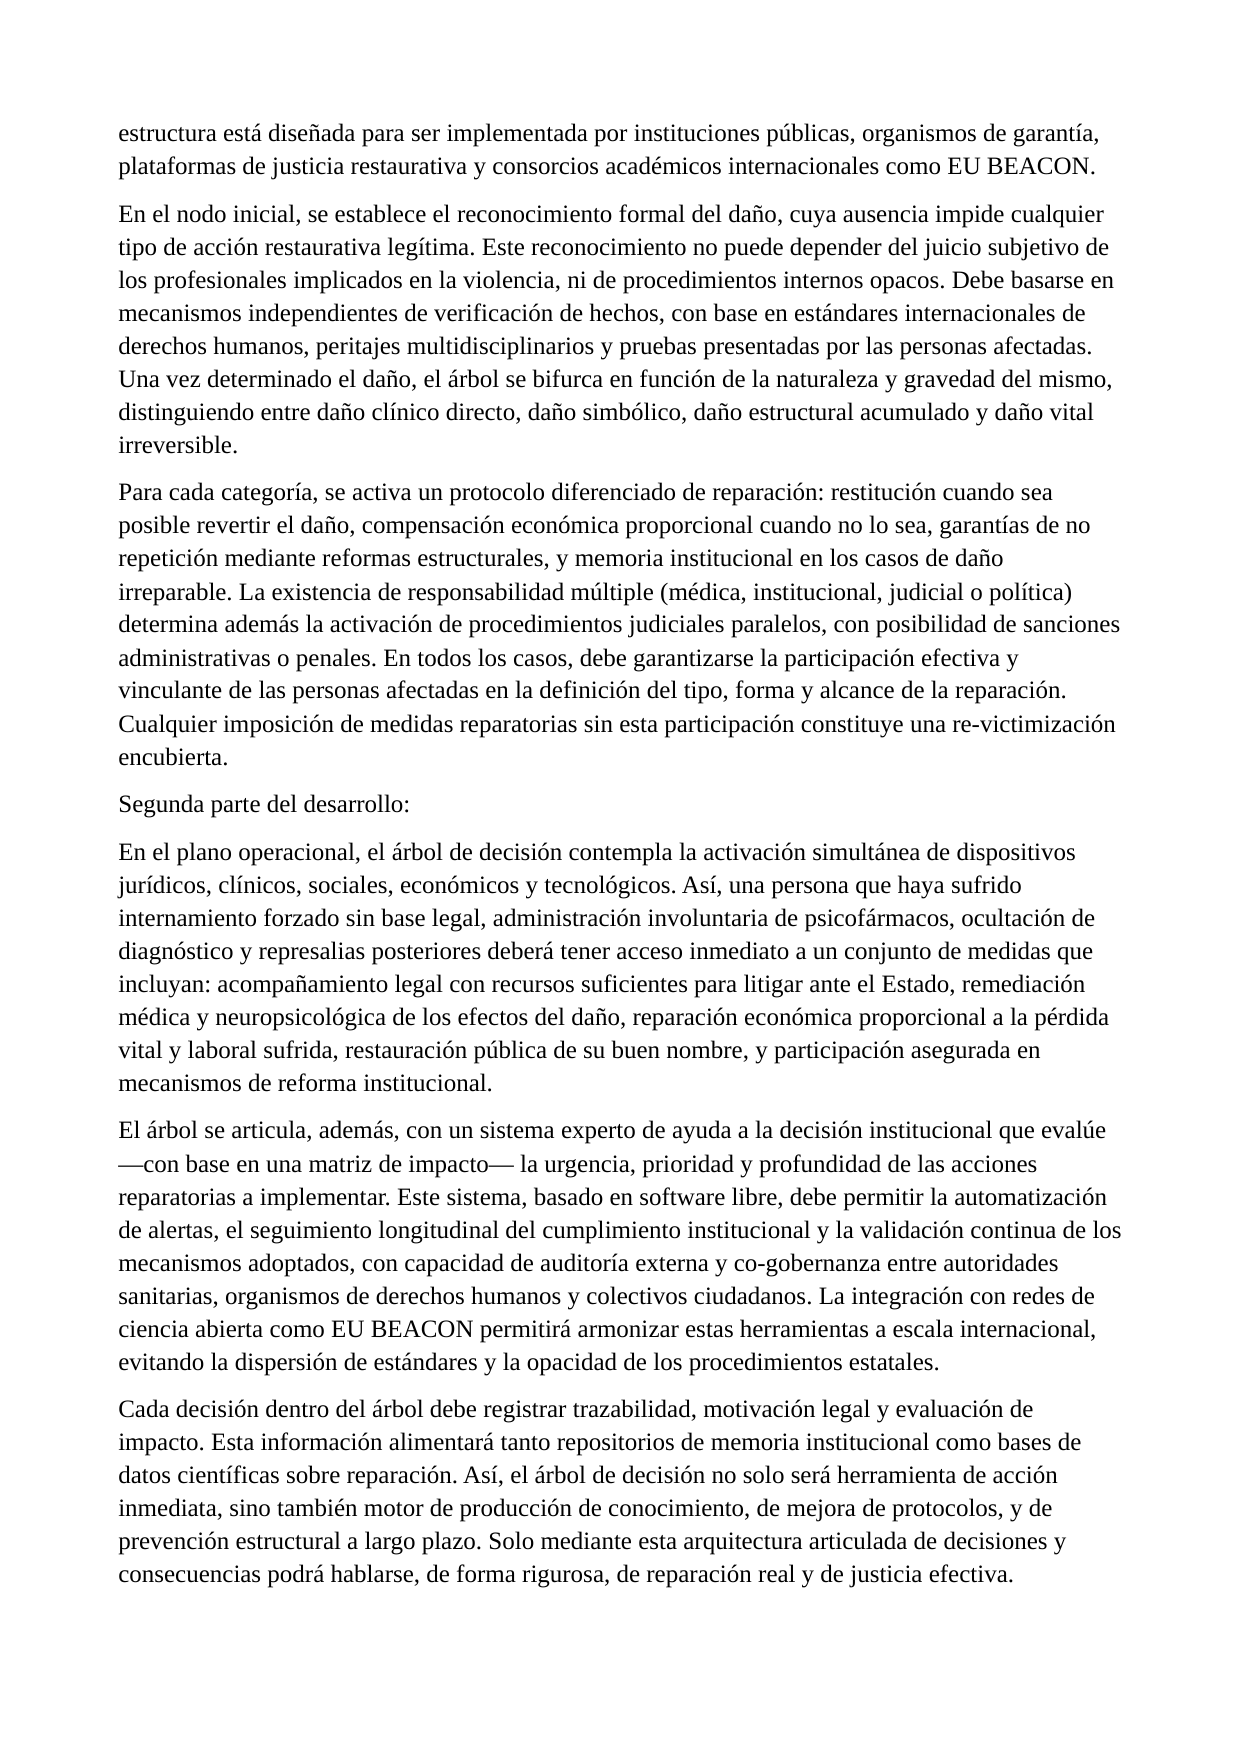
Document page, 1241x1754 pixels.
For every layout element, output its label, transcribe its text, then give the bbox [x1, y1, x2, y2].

text Para cada categoría, se activa un protocolo diferenciado de reparación: restitución cuando sea posible revertir el daño, compensación económica proporcional cuando no lo sea, garantías de no repetición mediante reformas estructurales, y memoria institucional en los casos de daño irreparable. La existencia de responsabilidad múltiple (médica, institucional, judicial o política) determina además la activación de procedimientos judiciales paralelos, con posibilidad de sanciones administrativas o penales. En todos los casos, debe garantizarse la participación efectiva y vinculante de las personas afectadas en la definición del tipo, forma y alcance de la reparación. Cualquier imposición de medidas reparatorias sin esta participación constituye una re-victimización encubierta. [118, 477, 1122, 770]
text En el nodo inicial, se establece el reconocimiento formal del daño, cuya ausencia impide cualquier tipo de acción restaurativa legítima. Este reconocimiento no puede depender del juicio subjetivo de los profesionales implicados en la violencia, ni de procedimientos internos opacos. Debe basarse en mecanismos independientes de verificación de hechos, con base en estándares internacionales de derechos humanos, peritajes multidisciplinarios y pruebas presentadas por las personas afectadas. Una vez determinado el daño, el árbol se bifurca en función de la naturaleza y gravedad del mismo, distinguiendo entre daño clínico directo, daño simbólico, daño estructural acumulado y daño vital irreversible. [118, 199, 1122, 459]
text Cada decisión dentro del árbol debe registrar trazabilidad, motivación legal y evaluación de impacto. Esta información alimentará tanto repositorios de memoria institucional como bases de datos científicas sobre reparación. Así, el árbol de decisión no solo será herramienta de acción inmediata, sino también motor de producción de conocimiento, de mejora de protocolos, y de prevención estructural a largo plazo. Solo mediante esta arquitectura articulada de decisiones y consecuencias podrá hablarse, de forma rigurosa, de reparación real y de justicia efectiva. [118, 1394, 1122, 1588]
text En el plano operacional, el árbol de decisión contempla la activación simultánea de dispositivos jurídicos, clínicos, sociales, económicos y tecnológicos. Así, una persona que haya sufrido internamiento forzado sin base legal, administración involuntaria de psicofármacos, ocultación de diagnóstico y represalias posteriores deberá tener acceso inmediato a un conjunto de medidas que incluyan: acompañamiento legal con recursos suficientes para litigar ante el Estado, remediación médica y neuropsicológica de los efectos del daño, reparación económica proporcional a la pérdida vital y laboral sufrida, restauración pública de su buen nombre, y participación asegurada en mecanismos de reforma institucional. [118, 837, 1122, 1097]
text El árbol se articula, además, con un sistema experto de ayuda a la decisión institucional que evalúe —con base en una matriz de impacto— la urgencia, prioridad y profundidad de las acciones reparatorias a implementar. Este sistema, basado en software libre, debe permitir la automatización de alertas, el seguimiento longitudinal del cumplimiento institucional y la validación continua de los mecanismos adoptados, con capacidad de auditoría externa y co-gobernanza entre autoridades sanitarias, organismos de derechos humanos y colectivos ciudadanos. La integración con redes de ciencia abierta como EU BEACON permitirá armonizar estas herramientas a escala internacional, evitando la dispersión de estándares y la opacidad de los procedimientos estatales. [118, 1116, 1122, 1376]
text estructura está diseñada para ser implementada por instituciones públicas, organismos de garantía, plataformas de justicia restaurativa y consorcios académicos internacionales como EU BEACON. [118, 118, 1122, 180]
text Segunda parte del desarrollo: [118, 789, 1122, 818]
